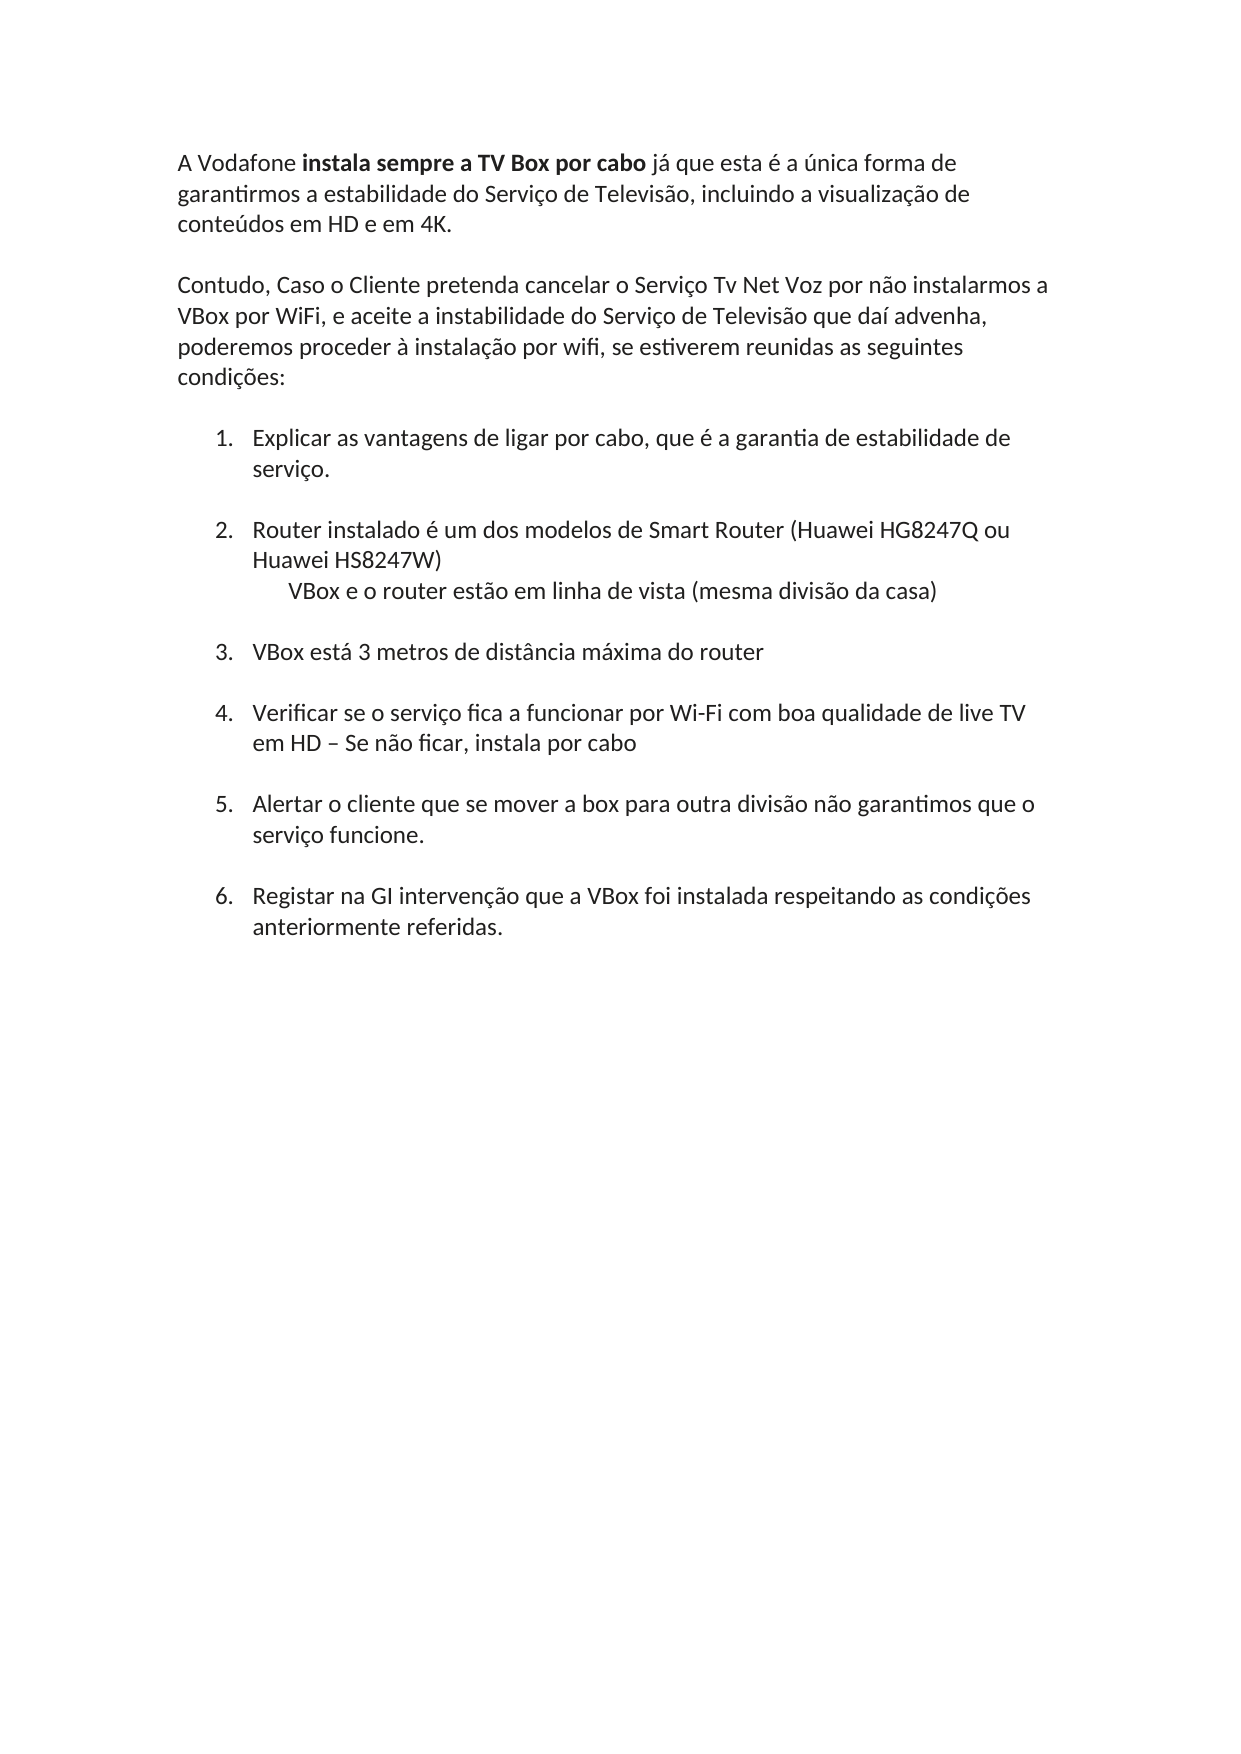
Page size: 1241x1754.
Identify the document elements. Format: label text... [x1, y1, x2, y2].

list Router instalado é um dos modelos de Smart Router (Huawei HG8247Q ou Huawei HS8247W) [215, 514, 1063, 575]
list VBox e o router estão em linha de vista (mesma divisão da casa) [288, 575, 1063, 605]
text A Vodafone instala sempre a TV Box por cabo já que esta é a única forma de garantirmos a estabilidade do Serviço de Televisão, incluindo a visualização de conteúdos em HD e em 4K. [177, 148, 1063, 239]
text Contudo, Caso o Cliente pretenda cancelar o Serviço Tv Net Voz por não instalarmos a VBox por WiFi, e aceite a instabilidade do Serviço de Televisão que daí advenha, poderemos proceder à instalação por wifi, se estiverem reunidas as seguintes condições: [177, 270, 1063, 392]
list Registar na GI intervenção que a VBox foi instalada respeitando as condições anteriormente referidas. [215, 880, 1063, 941]
list Explicar as vantagens de ligar por cabo, que é a garantia de estabilidade de serviço. [215, 422, 1063, 483]
list Verificar se o serviço fica a funcionar por Wi-Fi com boa qualidade de live TV em HD – Se não ficar, instala por cabo [215, 697, 1063, 758]
list VBox está 3 metros de distância máxima do router [215, 636, 1063, 666]
list Alertar o cliente que se mover a box para outra divisão não garantimos que o serviço funcione. [215, 788, 1063, 849]
